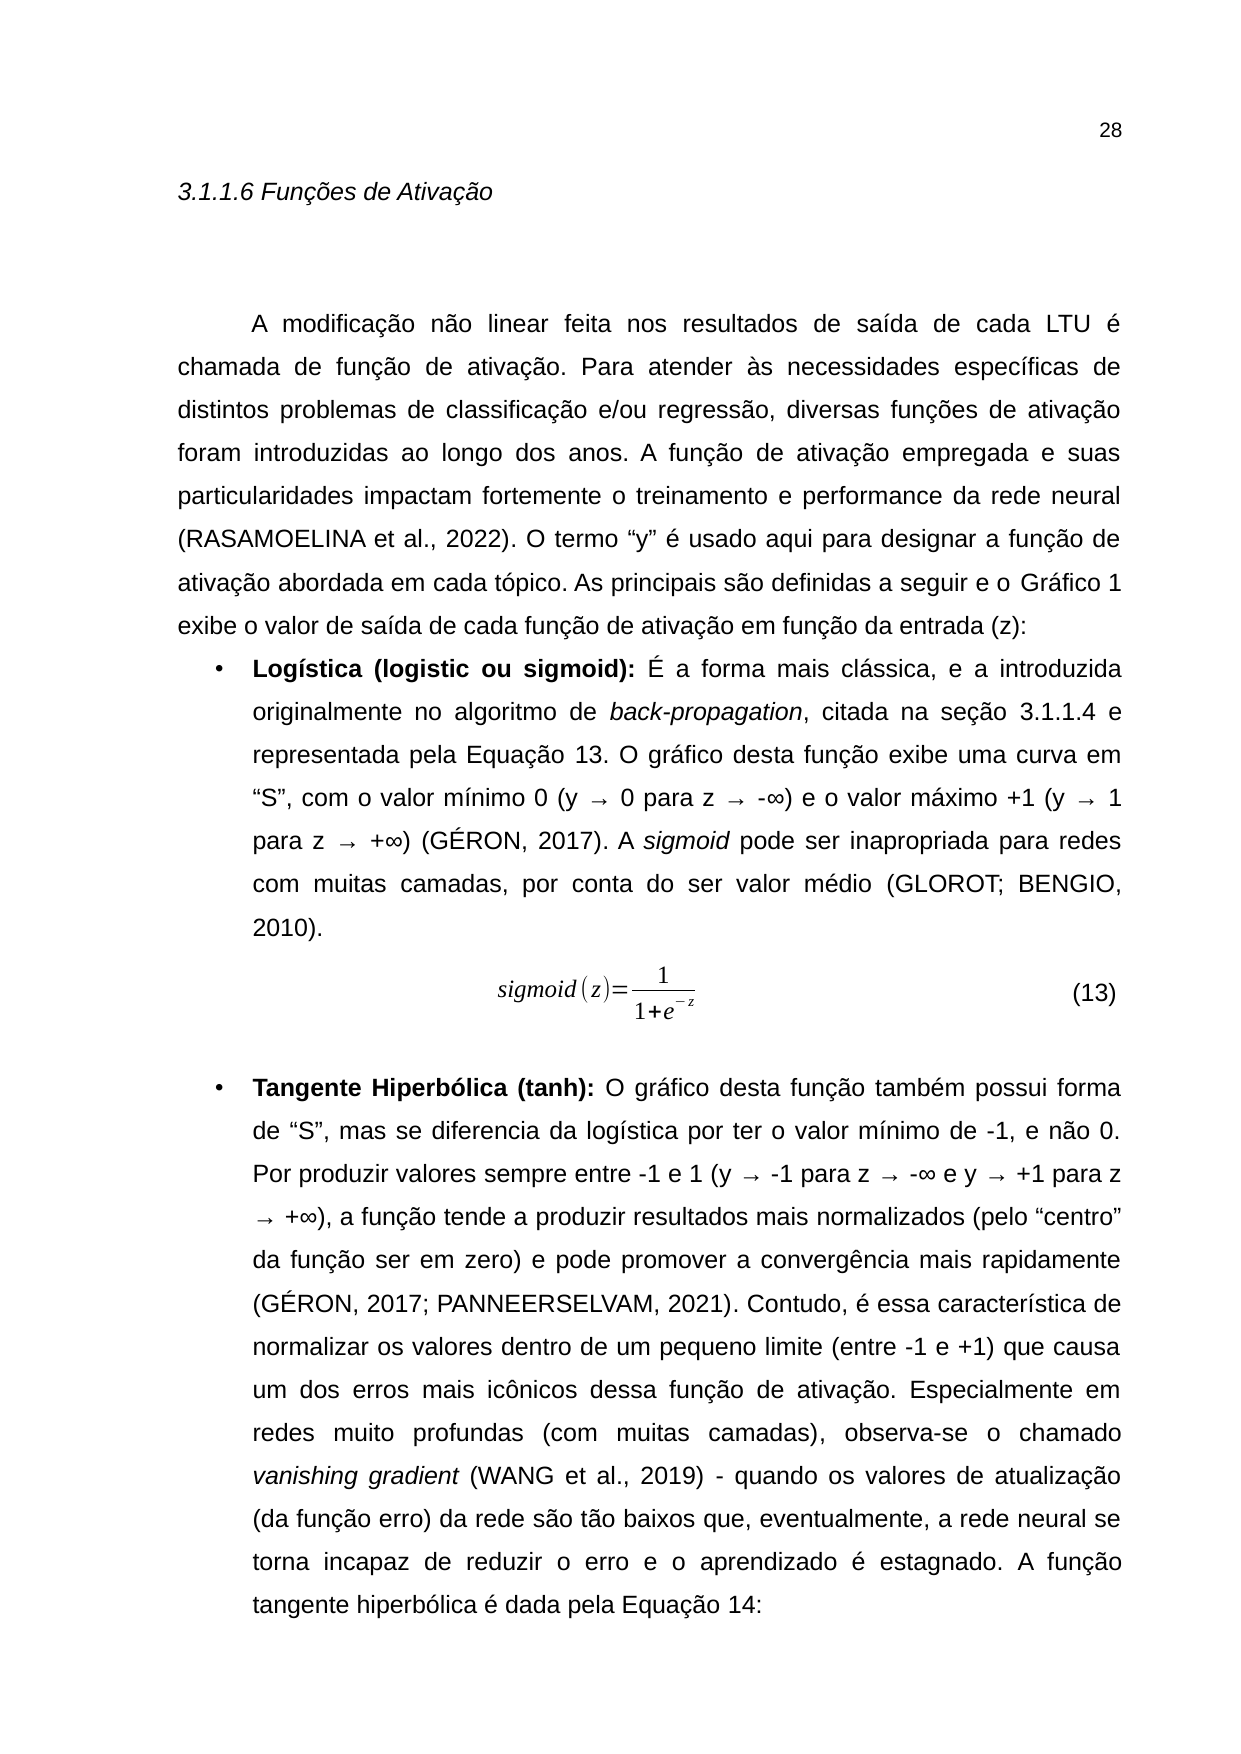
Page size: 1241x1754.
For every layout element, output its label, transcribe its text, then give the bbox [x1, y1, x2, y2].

table_header (13) [1017, 956, 1122, 1030]
list Logística (logistic ou sigmoid): É a forma mais clássica, e a introduzida originalmente no algoritmo de back-propagation, citada na seção 3.1.1.4 e representada pela Equação 13. O gráfico desta função exibe uma curva em “S”, com o valor mínimo 0 (y → 0 para z → -∞) e o valor máximo +1 (y → 1 para z → +∞) (GÉRON, 2017). A sigmoid pode ser inapropriada para redes com muitas camadas, por conta do ser valor médio (GLOROT; BENGIO, 2010). [215, 654, 1122, 941]
subtitle Funções de Ativação [177, 177, 1122, 206]
table_header [177, 956, 1017, 1030]
list Tangente Hiperbólica (tanh): O gráfico desta função também possui forma de “S”, mas se diferencia da logística por ter o valor mínimo de -1, e não 0. Por produzir valores sempre entre -1 e 1 (y → -1 para z → -∞ e y → +1 para z → +∞), a função tende a produzir resultados mais normalizados (pelo “centro” da função ser em zero) e pode promover a convergência mais rapidamente (GÉRON, 2017; PANNEERSELVAM, 2021). Contudo, é essa característica de normalizar os valores dentro de um pequeno limite (entre -1 e +1) que causa um dos erros mais icônicos dessa função de ativação. Especialmente em redes muito profundas (com muitas camadas), observa-se o chamado vanishing gradient (WANG et al., 2019) - quando os valores de atualização (da função erro) da rede são tão baixos que, eventualmente, a rede neural se torna incapaz de reduzir o erro e o aprendizado é estagnado. A função tangente hiperbólica é dada pela Equação 14: [215, 1073, 1122, 1619]
text A modificação não linear feita nos resultados de saída de cada LTU é chamada de função de ativação. Para atender às necessidades específicas de distintos problemas de classificação e/ou regressão, diversas funções de ativação foram introduzidas ao longo dos anos. A função de ativação empregada e suas particularidades impactam fortemente o treinamento e performance da rede neural (RASAMOELINA et al., 2022). O termo “y” é usado aqui para designar a função de ativação abordada em cada tópico. As principais são definidas a seguir e o Gráfico 1 exibe o valor de saída de cada função de ativação em função da entrada (z): [177, 309, 1122, 639]
